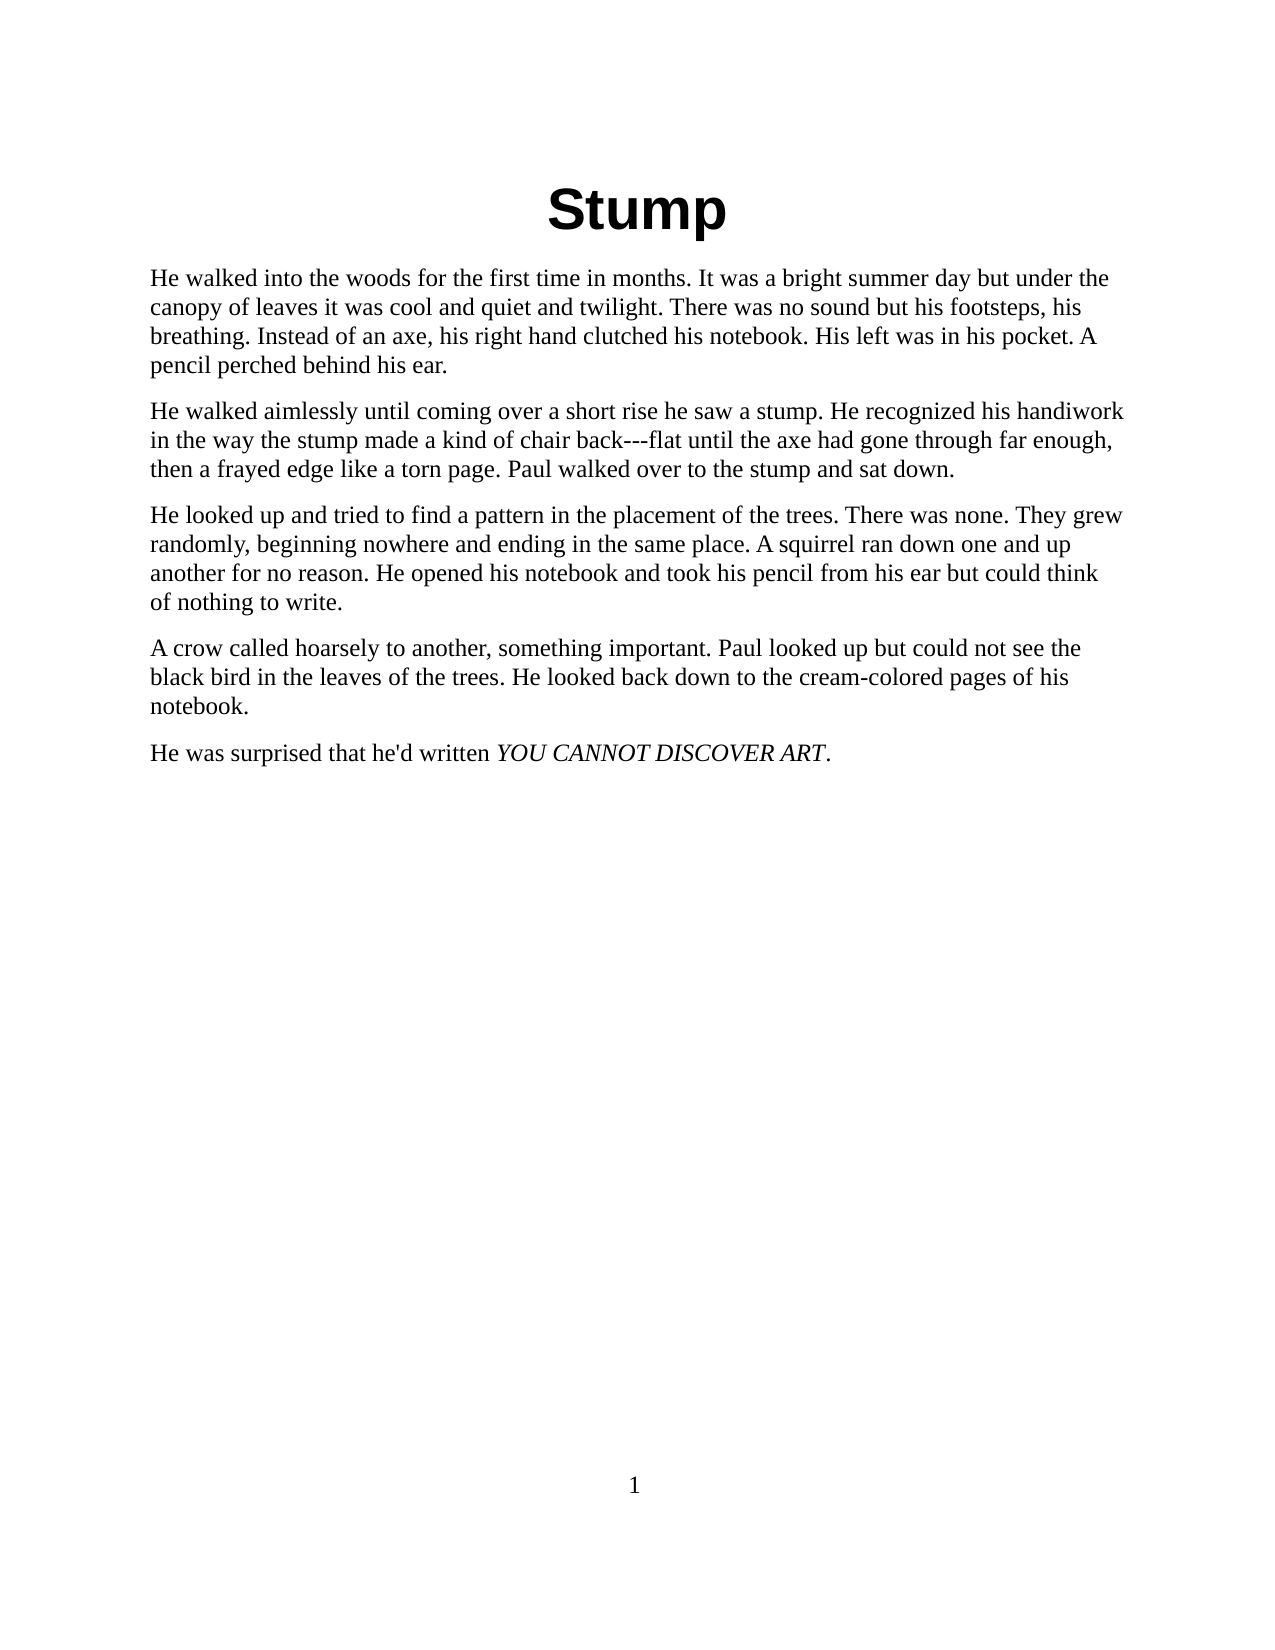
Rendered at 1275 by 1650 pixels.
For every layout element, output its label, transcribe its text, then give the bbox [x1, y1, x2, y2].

title Stump [150, 175, 1125, 242]
text He was surprised that he'd written YOU CANNOT DISCOVER ART. [150, 738, 1125, 766]
text He looked up and tried to find a pattern in the placement of the trees. There was none. They grew randomly, beginning nowhere and ending in the same place. A squirrel ran down one and up another for no reason. He opened his notebook and took his pencil from his ear but could think of nothing to write. [150, 501, 1125, 616]
text A crow called hoarsely to another, something important. Paul looked up but could not see the black bird in the leaves of the trees. He looked back down to the cream-colored pages of his notebook. [150, 633, 1125, 720]
text He walked into the woods for the first time in months. It was a bright summer day but under the canopy of leaves it was cool and quiet and twilight. There was no sound but his footsteps, his breathing. Instead of an axe, his right hand clutched his notebook. His left was in his pocket. A pencil perched behind his ear. [150, 263, 1125, 378]
text He walked aimlessly until coming over a short rise he saw a stump. He recognized his handiwork in the way the stump made a kind of chair back---flat until the axe had gone through far enough, then a frayed edge like a torn page. Paul walked over to the stump and sat down. [150, 396, 1125, 483]
